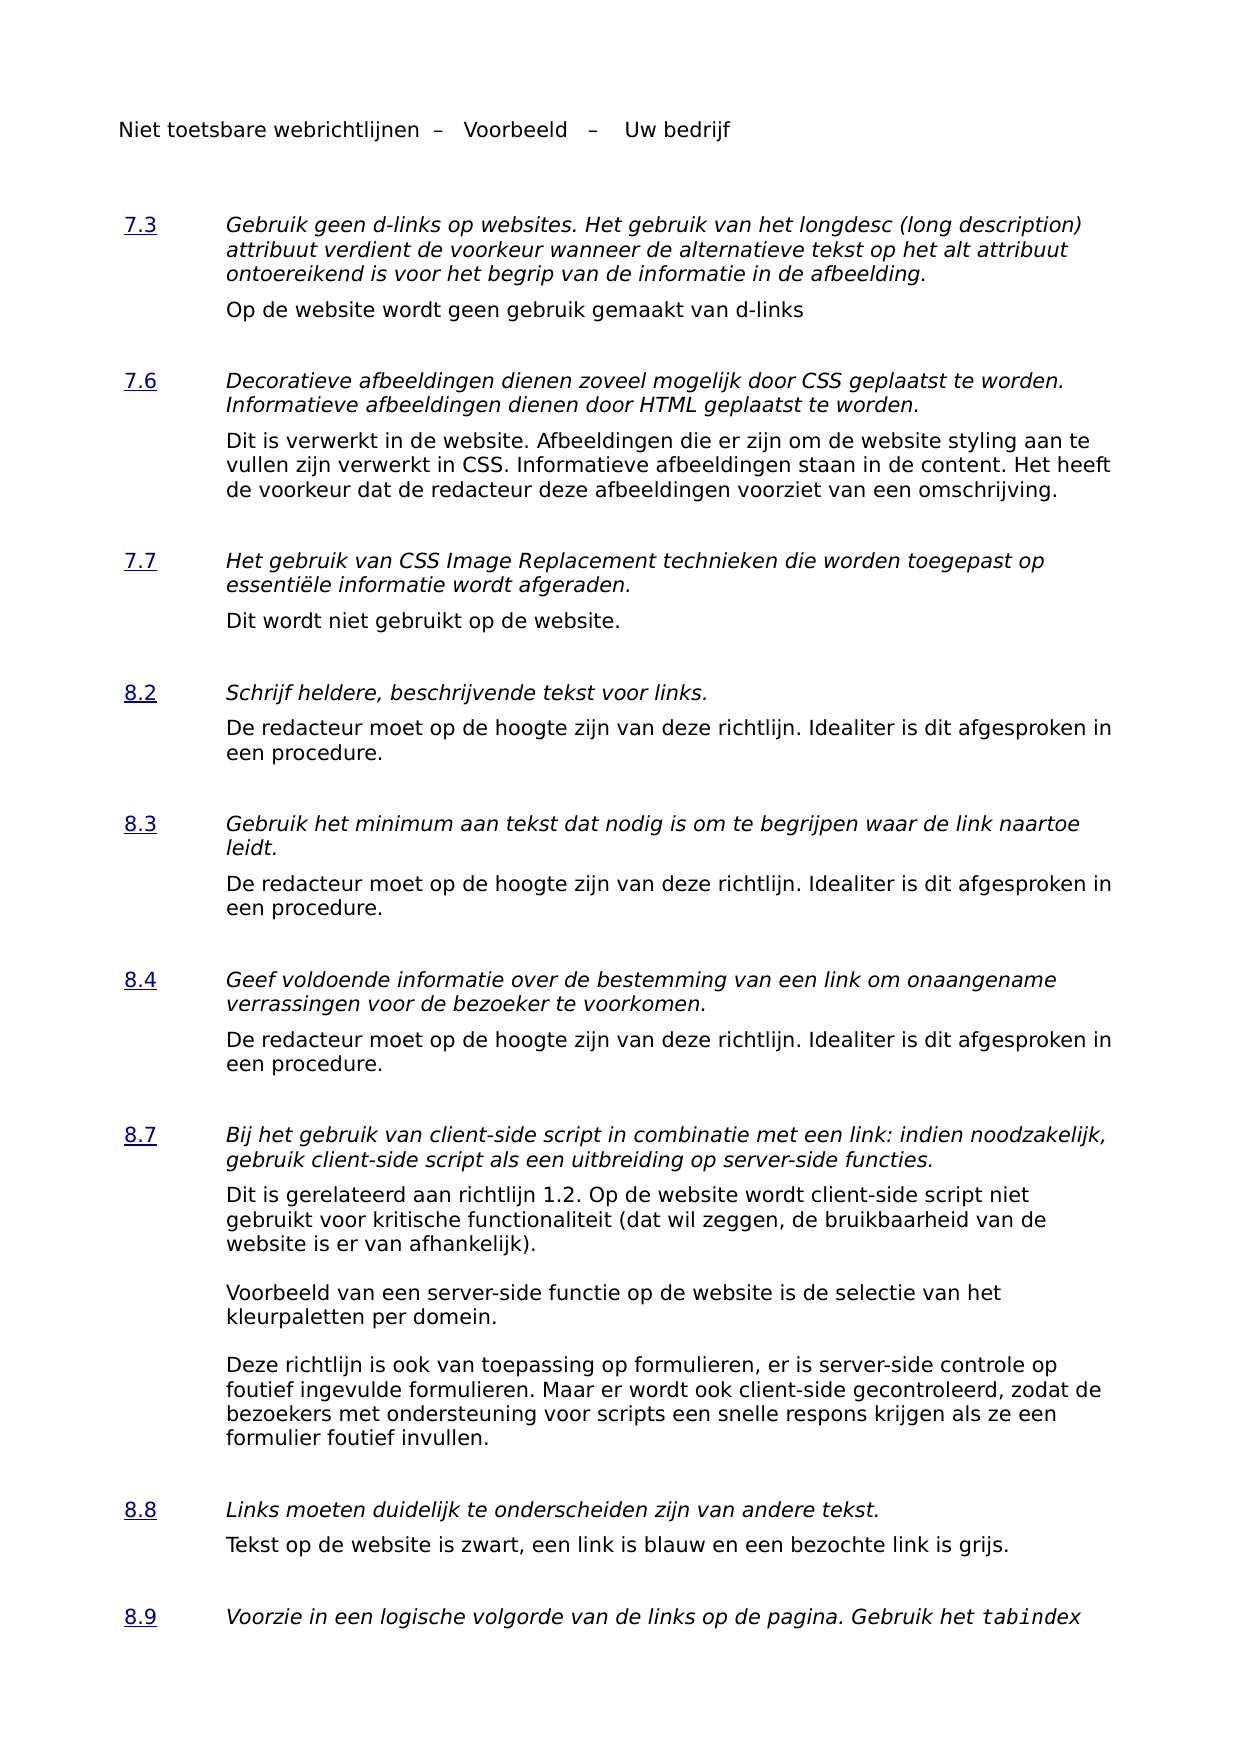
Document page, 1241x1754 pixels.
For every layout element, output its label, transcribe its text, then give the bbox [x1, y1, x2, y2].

table_cell [220, 508, 1122, 543]
table_cell [118, 771, 220, 806]
table_cell [220, 172, 1122, 208]
table_cell 8.7 [118, 1118, 220, 1178]
table_cell 8.4 [118, 962, 220, 1022]
table_cell [220, 328, 1122, 363]
table_cell [118, 423, 220, 508]
table_cell [118, 1528, 220, 1563]
table_cell Schrijf heldere, beschrijvende tekst voor links. [220, 675, 1122, 711]
table_cell 8.8 [118, 1492, 220, 1528]
table_cell Op de website wordt geen gebruik gemaakt van d-links [220, 292, 1122, 328]
table_cell [118, 866, 220, 926]
table_cell 8.2 [118, 675, 220, 711]
table_cell [118, 1022, 220, 1082]
table_cell [118, 292, 220, 328]
table_cell [220, 1456, 1122, 1492]
table_cell Dit is gerelateerd aan richtlijn 1.2. Op de website wordt client-side script niet gebruikt voor kritische functionaliteit (dat wil zeggen, de bruikbaarheid van de website is er van afhankelijk). Voorbeeld van een server-side functie op de website is de selectie van het kleurpaletten per domein. Deze richtlijn is ook van toepassing op formulieren, er is server-side controle op foutief ingevulde formulieren. Maar er wordt ook client-side gecontroleerd, zodat de bezoekers met ondersteuning voor scripts een snelle respons krijgen als ze een formulier foutief invullen. [220, 1178, 1122, 1456]
table_cell [118, 1082, 220, 1118]
table_cell 7.7 [118, 543, 220, 603]
table_cell [220, 1082, 1122, 1118]
table_cell Geef voldoende informatie over de bestemming van een link om onaangename verrassingen voor de bezoeker te voorkomen. [220, 962, 1122, 1022]
table_cell Bij het gebruik van client-side script in combinatie met een link: indien noodzakelijk, gebruik client-side script als een uitbreiding op server-side functies. [220, 1118, 1122, 1178]
table_cell Voorzie in een logische volgorde van de links op de pagina. Gebruik het tabindex [220, 1599, 1122, 1635]
table_cell Het gebruik van CSS Image Replacement technieken die worden toegepast op essentiële informatie wordt afgeraden. [220, 543, 1122, 603]
table_cell [118, 328, 220, 363]
table_cell [118, 711, 220, 771]
table_cell Dit is verwerkt in de website. Afbeeldingen die er zijn om de website styling aan te vullen zijn verwerkt in CSS. Informatieve afbeeldingen staan in de content. Het heeft de voorkeur dat de redacteur deze afbeeldingen voorziet van een omschrijving. [220, 423, 1122, 508]
table_cell [220, 771, 1122, 806]
table_cell 7.3 [118, 208, 220, 292]
table_cell [118, 926, 220, 962]
table_cell [118, 603, 220, 639]
table_cell 8.9 [118, 1599, 220, 1635]
table_cell [220, 639, 1122, 675]
table_cell De redacteur moet op de hoogte zijn van deze richtlijn. Idealiter is dit afgesproken in een procedure. [220, 711, 1122, 771]
table_cell Gebruik het minimum aan tekst dat nodig is om te begrijpen waar de link naartoe leidt. [220, 806, 1122, 866]
table_cell [118, 1456, 220, 1492]
table_cell De redacteur moet op de hoogte zijn van deze richtlijn. Idealiter is dit afgesproken in een procedure. [220, 866, 1122, 926]
table_cell 8.3 [118, 806, 220, 866]
table_cell [118, 172, 220, 208]
table_cell Links moeten duidelijk te onderscheiden zijn van andere tekst. [220, 1492, 1122, 1528]
table_cell De redacteur moet op de hoogte zijn van deze richtlijn. Idealiter is dit afgesproken in een procedure. [220, 1022, 1122, 1082]
table_cell [220, 926, 1122, 962]
table_cell Tekst op de website is zwart, een link is blauw en een bezochte link is grijs. [220, 1528, 1122, 1563]
table_cell Gebruik geen d-links op websites. Het gebruik van het longdesc (long description) attribuut verdient de voorkeur wanneer de alternatieve tekst op het alt attribuut ontoereikend is voor het begrip van de informatie in de afbeelding. [220, 208, 1122, 292]
table_cell Decoratieve afbeeldingen dienen zoveel mogelijk door CSS geplaatst te worden. Informatieve afbeeldingen dienen door HTML geplaatst te worden. [220, 363, 1122, 423]
table_cell [118, 1563, 220, 1599]
table_cell [118, 639, 220, 675]
table_cell Dit wordt niet gebruikt op de website. [220, 603, 1122, 639]
table_cell 7.6 [118, 363, 220, 423]
table_cell [118, 1178, 220, 1456]
table_cell [118, 508, 220, 543]
table_cell [220, 1563, 1122, 1599]
